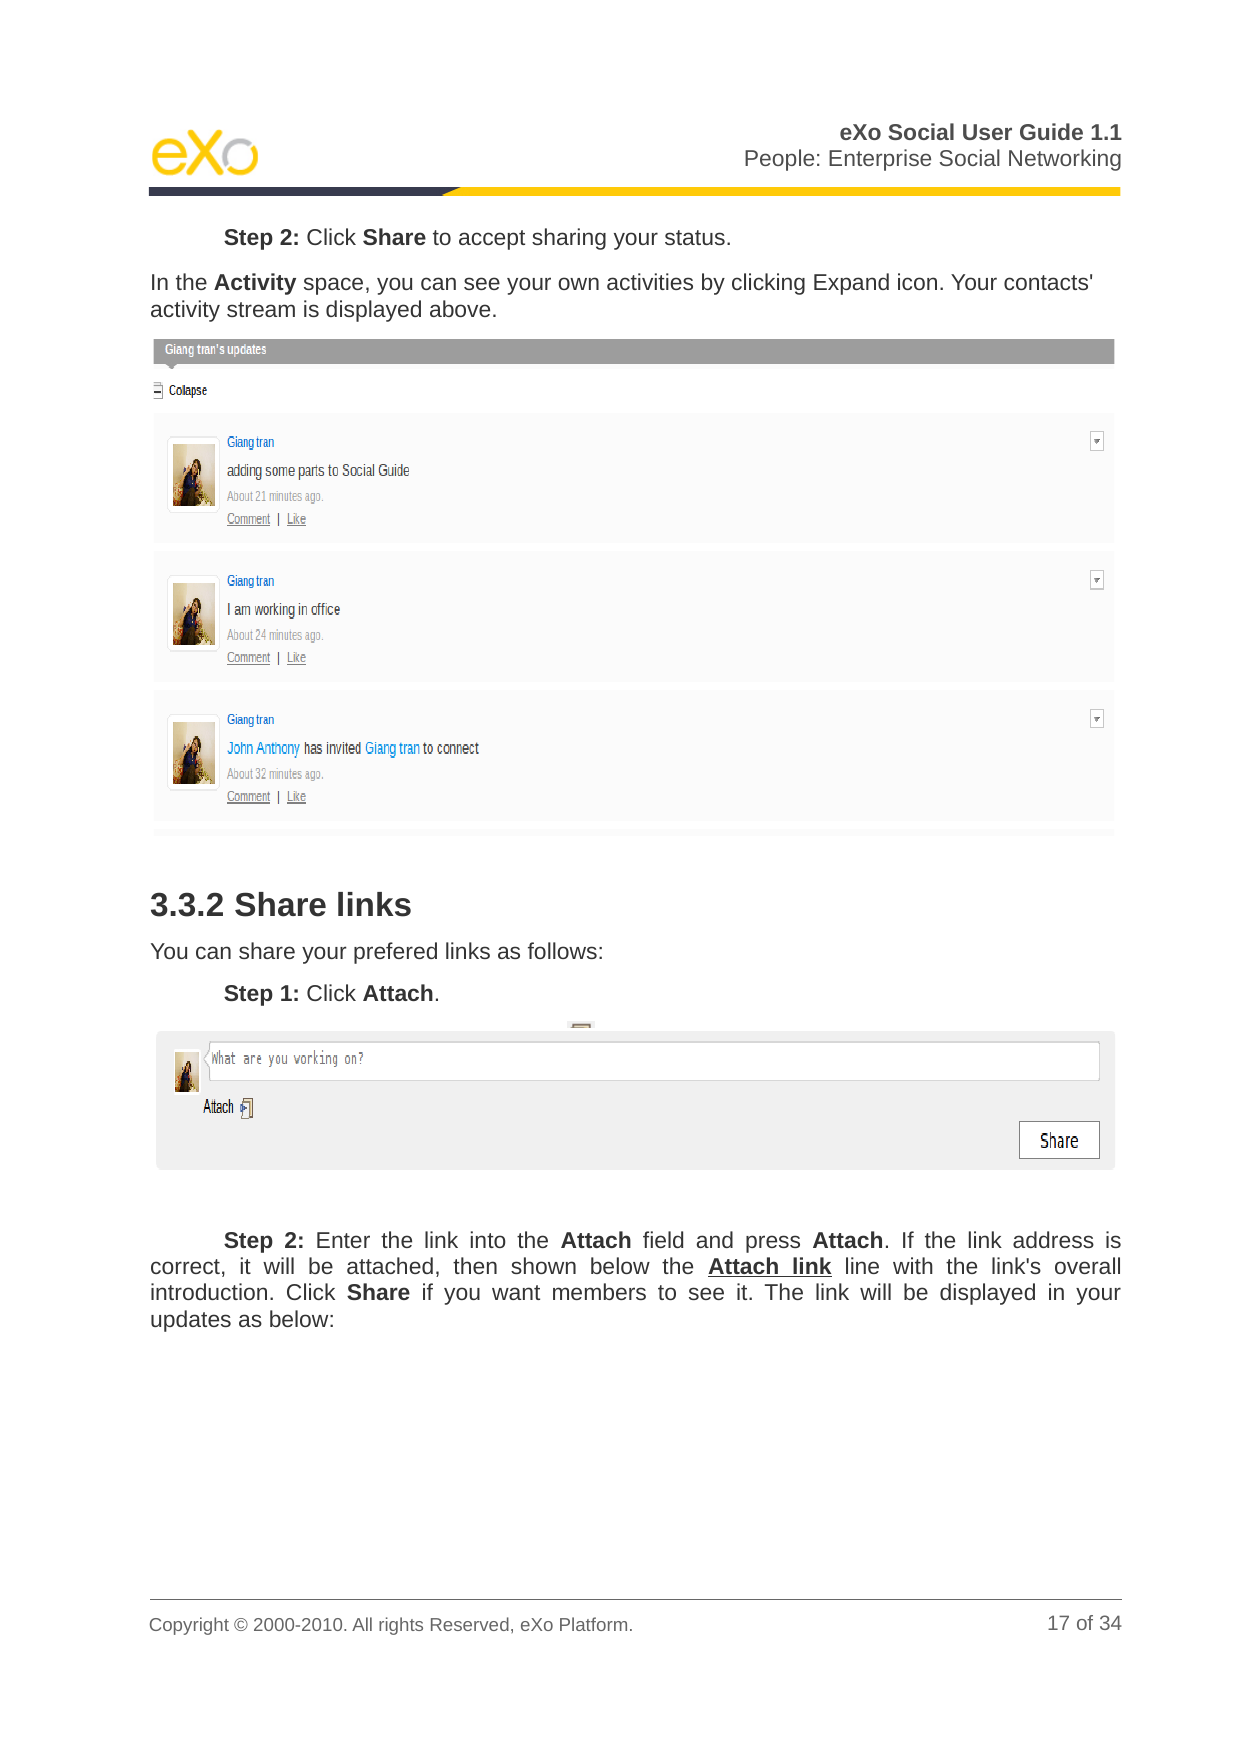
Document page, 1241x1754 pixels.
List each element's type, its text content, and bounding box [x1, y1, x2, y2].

picture [153, 339, 1115, 836]
picture [156, 1021, 1116, 1178]
text In the Activity space, you can see your own activities by clicking Expand icon. Your contacts' activity stream is displayed above. [150, 269, 1122, 322]
picture [148, 187, 1121, 196]
text You can share your prefered links as follows: [150, 938, 1122, 964]
list Step 2: Click Share to accept sharing your status. [112, 223, 1122, 250]
text Step 1: Click Attach. [150, 979, 1122, 1006]
text Step 2: Enter the link into the Attach field and press Attach. If the link address is correct, it will be attached, then shown below the Attach link line with the link's overall introduction. Click Share if you want members to see it. The link will be displayed in your updates as below: [150, 1227, 1122, 1332]
subtitle Share links [150, 885, 1122, 923]
picture [152, 129, 259, 176]
